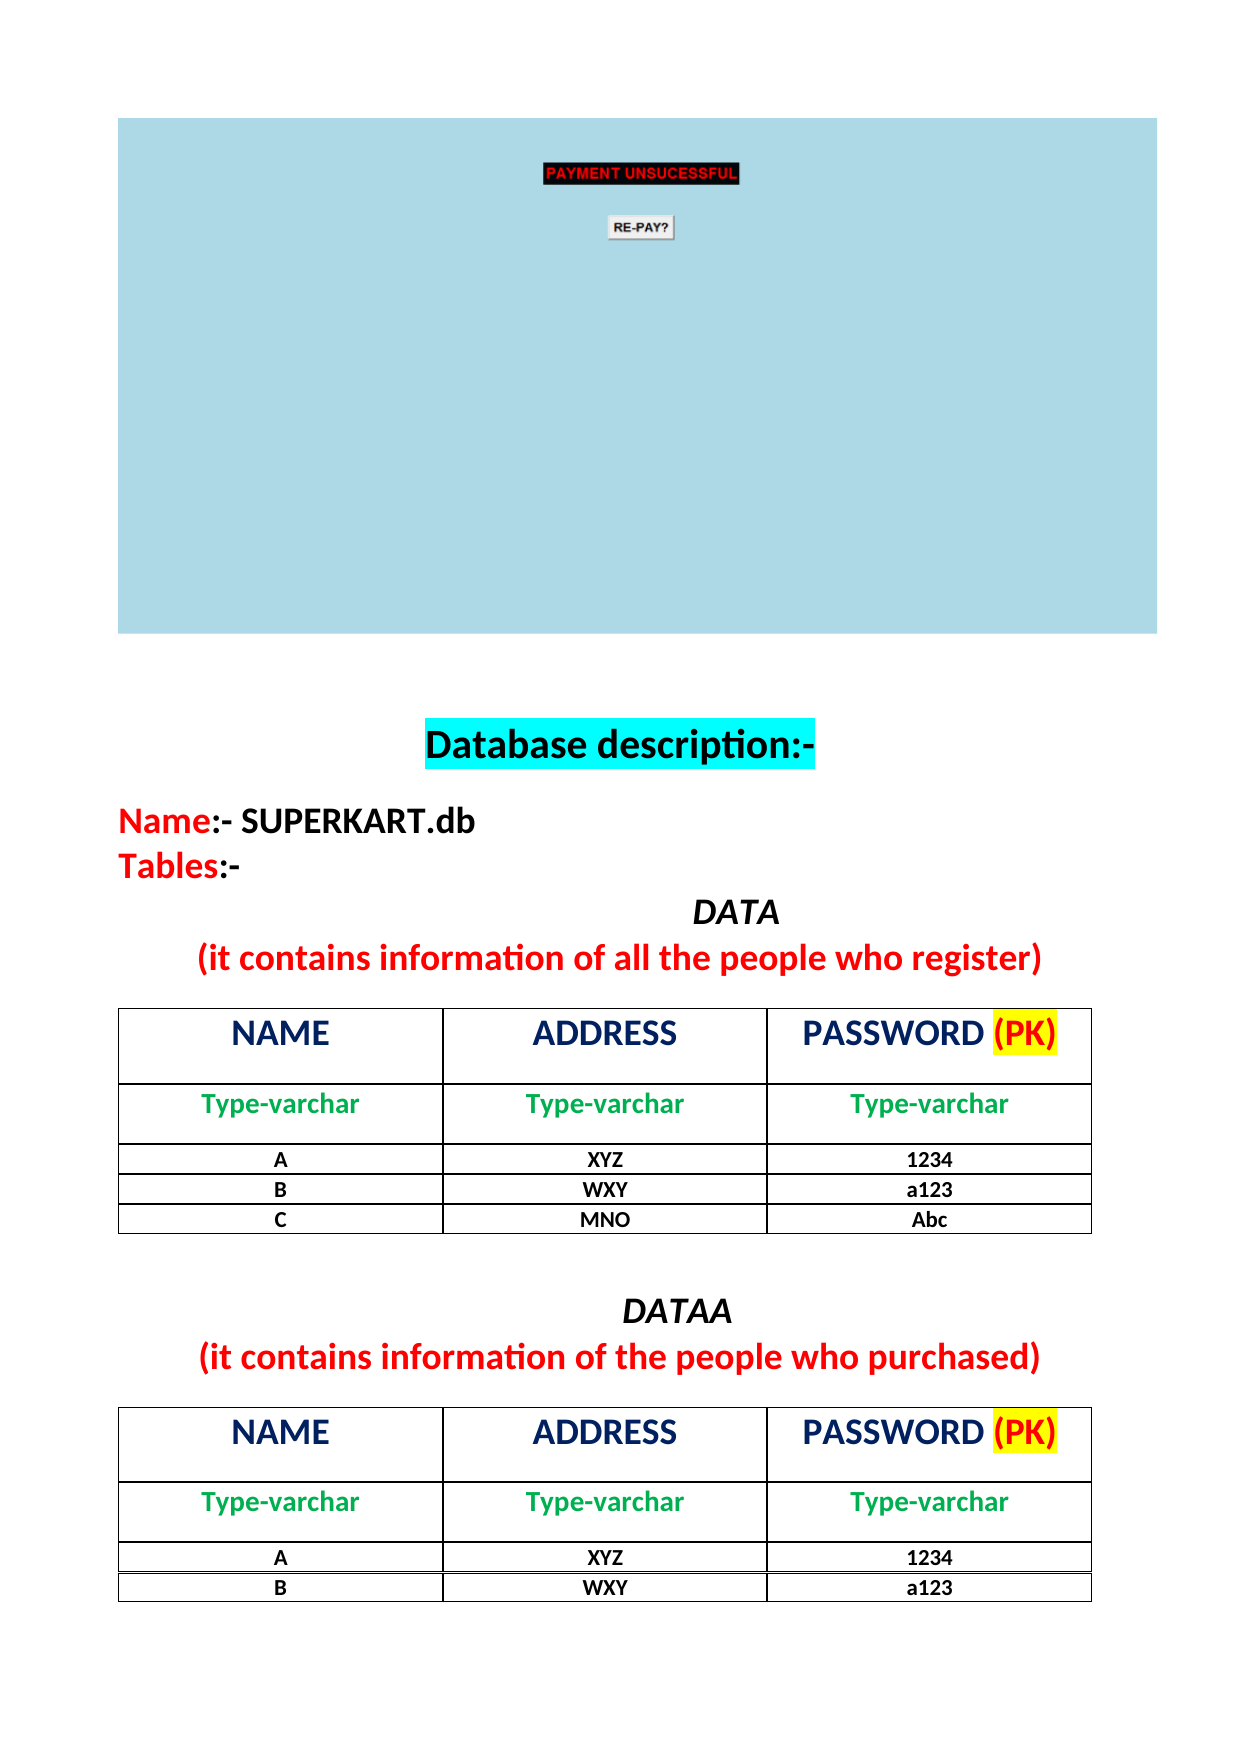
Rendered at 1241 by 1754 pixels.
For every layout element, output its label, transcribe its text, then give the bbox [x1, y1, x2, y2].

table_header ADDRESS [444, 1009, 766, 1083]
table_cell Type-varchar [444, 1085, 766, 1143]
text (it contains information of all the people who register) [118, 934, 1122, 980]
table_header NAME [119, 1009, 442, 1083]
table_cell B [119, 1175, 442, 1203]
text DATAA [118, 1287, 1122, 1333]
table_cell WXY [444, 1175, 766, 1203]
text Tables:- [118, 842, 1122, 888]
table_header ADDRESS [444, 1408, 766, 1481]
table_cell 1234 [768, 1543, 1091, 1571]
table_header NAME [119, 1408, 442, 1481]
table_cell Abc [768, 1205, 1091, 1233]
table_cell 1234 [768, 1145, 1091, 1173]
table_cell a123 [768, 1175, 1091, 1203]
table_cell WXY [444, 1574, 766, 1601]
table_header PASSWORD (PK) [768, 1408, 1091, 1481]
table_cell Type-varchar [444, 1483, 766, 1541]
table_cell C [119, 1205, 442, 1233]
text Database description:- [118, 718, 1122, 769]
text (it contains information of the people who purchased) [118, 1333, 1122, 1379]
table_cell A [119, 1543, 442, 1571]
table_cell Type-varchar [768, 1085, 1091, 1143]
table_cell B [119, 1574, 442, 1601]
table_cell XYZ [444, 1543, 766, 1571]
table_header PASSWORD (PK) [768, 1009, 1091, 1083]
table_cell Type-varchar [119, 1483, 442, 1541]
table_cell MNO [444, 1205, 766, 1233]
table_cell a123 [768, 1574, 1091, 1601]
text Name:- SUPERKART.db [118, 797, 1122, 842]
text DATA [118, 888, 1122, 934]
table_cell A [119, 1145, 442, 1173]
table_cell XYZ [444, 1145, 766, 1173]
table_cell Type-varchar [119, 1085, 442, 1143]
table_cell Type-varchar [768, 1483, 1091, 1541]
